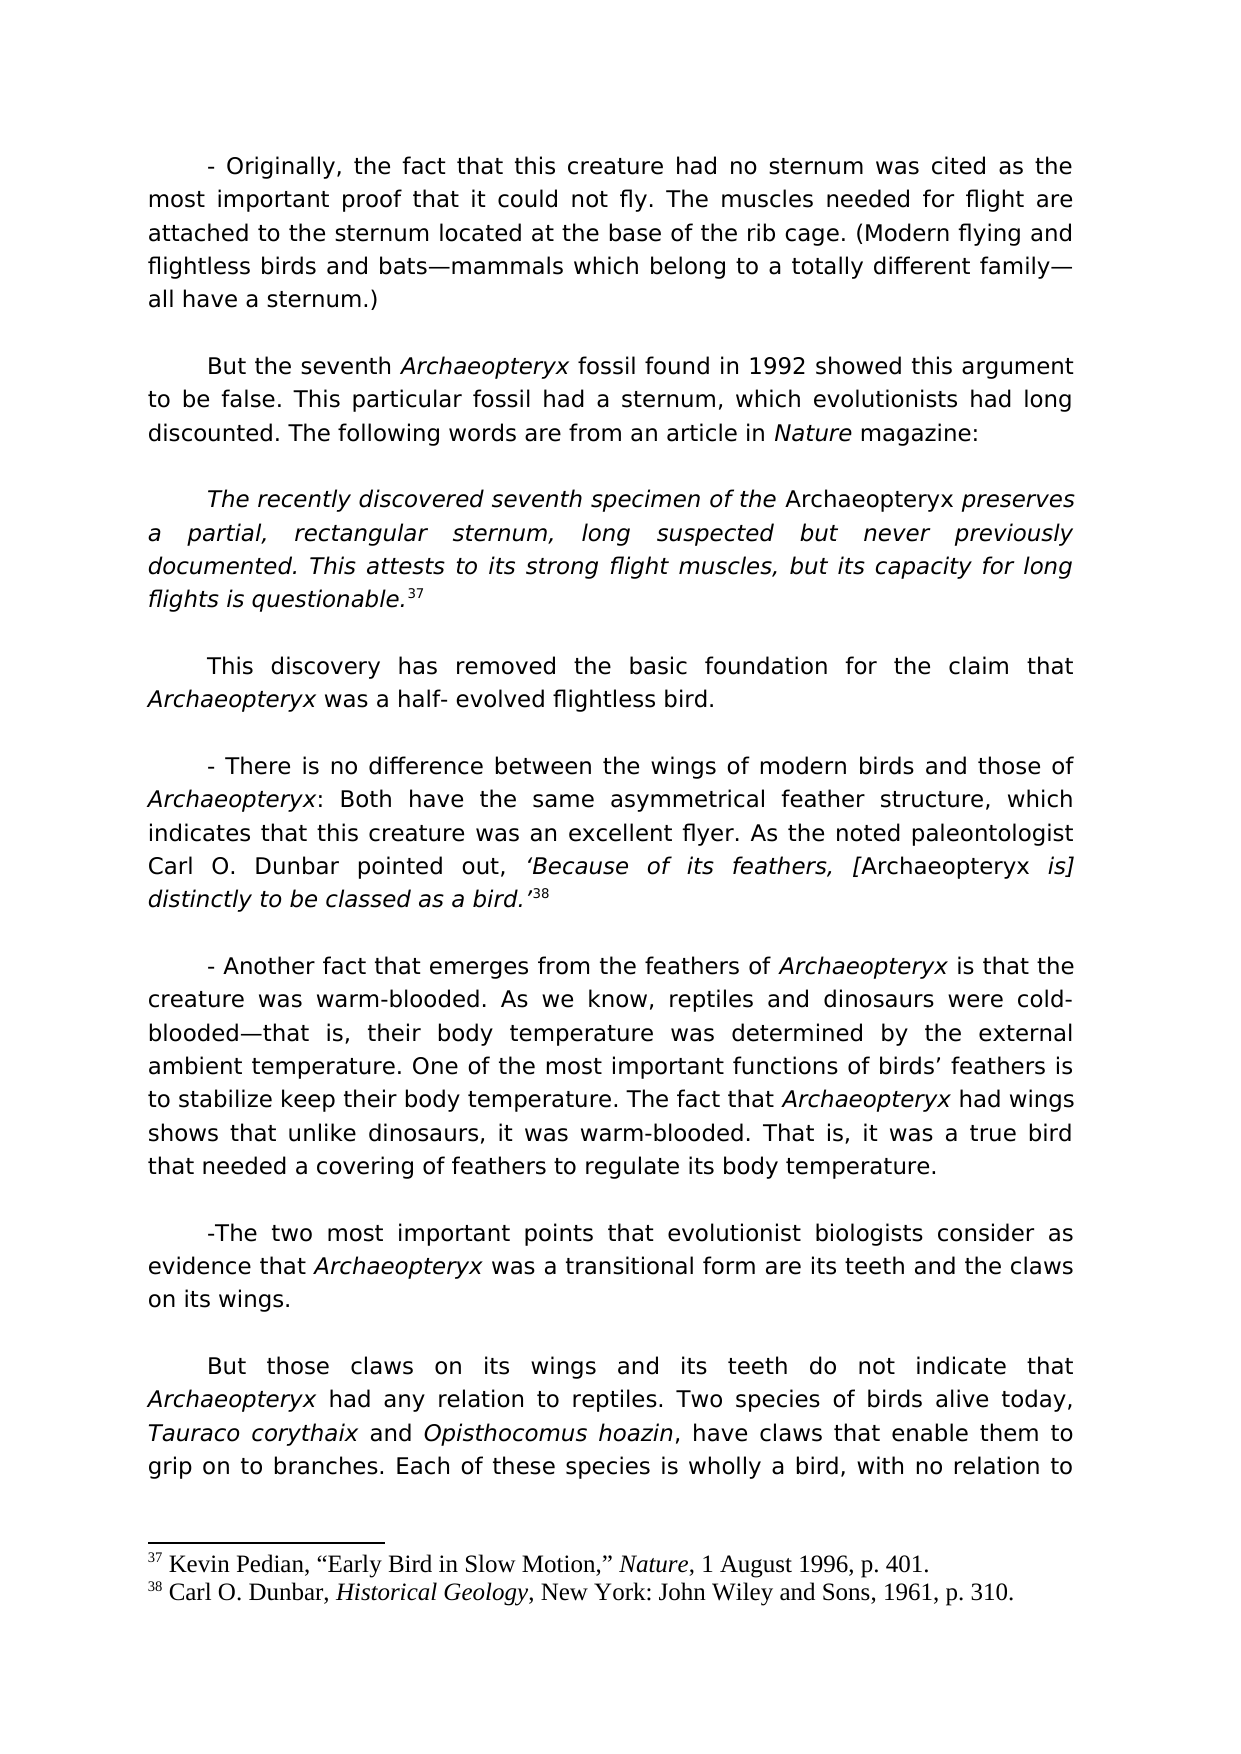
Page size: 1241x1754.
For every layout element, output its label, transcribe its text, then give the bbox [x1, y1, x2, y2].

text - There is no difference between the wings of modern birds and those of Archaeopteryx: Both have the same asymmetrical feather structure, which indicates that this creature was an excellent flyer. As the noted paleontologist Carl O. Dunbar pointed out, ‘Because of its feathers, [Archaeopteryx is] distinctly to be classed as a bird.’ [148, 748, 1075, 914]
text Kevin Pedian, “Early Bird in Slow Motion,” Nature, 1 August 1996, p. 401. [148, 1549, 1092, 1577]
text This discovery has removed the basic foundation for the claim that Archaeopteryx was a half- evolved flightless bird. [148, 648, 1075, 714]
text -The two most important points that evolutionist biologists consider as evidence that Archaeopteryx was a transitional form are its teeth and the claws on its wings. [148, 1214, 1075, 1314]
text But those claws on its wings and its teeth do not indicate that Archaeopteryx had any relation to reptiles. Two species of birds alive today, Tauraco corythaix and Opisthocomus hoazin, have claws that enable them to grip on to branches. Each of these species is wholly a bird, with no relation to [148, 1348, 1075, 1481]
text But the seventh Archaeopteryx fossil found in 1992 showed this argument to be false. This particular fossil had a sternum, which evolutionists had long discounted. The following words are from an article in Nature magazine: [148, 348, 1075, 448]
text - Another fact that emerges from the feathers of Archaeopteryx is that the creature was warm-blooded. As we know, reptiles and dinosaurs were cold-blooded—that is, their body temperature was determined by the external ambient temperature. One of the most important functions of birds’ feathers is to stabilize keep their body temperature. The fact that Archaeopteryx had wings shows that unlike dinosaurs, it was warm-blooded. That is, it was a true bird that needed a covering of feathers to regulate its body temperature. [148, 948, 1075, 1181]
text - Originally, the fact that this creature had no sternum was cited as the most important proof that it could not fly. The muscles needed for flight are attached to the sternum located at the base of the rib cage. (Modern flying and flightless birds and bats—mammals which belong to a totally different family—all have a sternum.) [148, 148, 1075, 314]
text The recently discovered seventh specimen of the Archaeopteryx preserves a partial, rectangular sternum, long suspected but never previously documented. This attests to its strong flight muscles, but its capacity for long flights is questionable. [148, 481, 1075, 614]
text Carl O. Dunbar, Historical Geology, New York: John Wiley and Sons, 1961, p. 310. [148, 1577, 1092, 1606]
